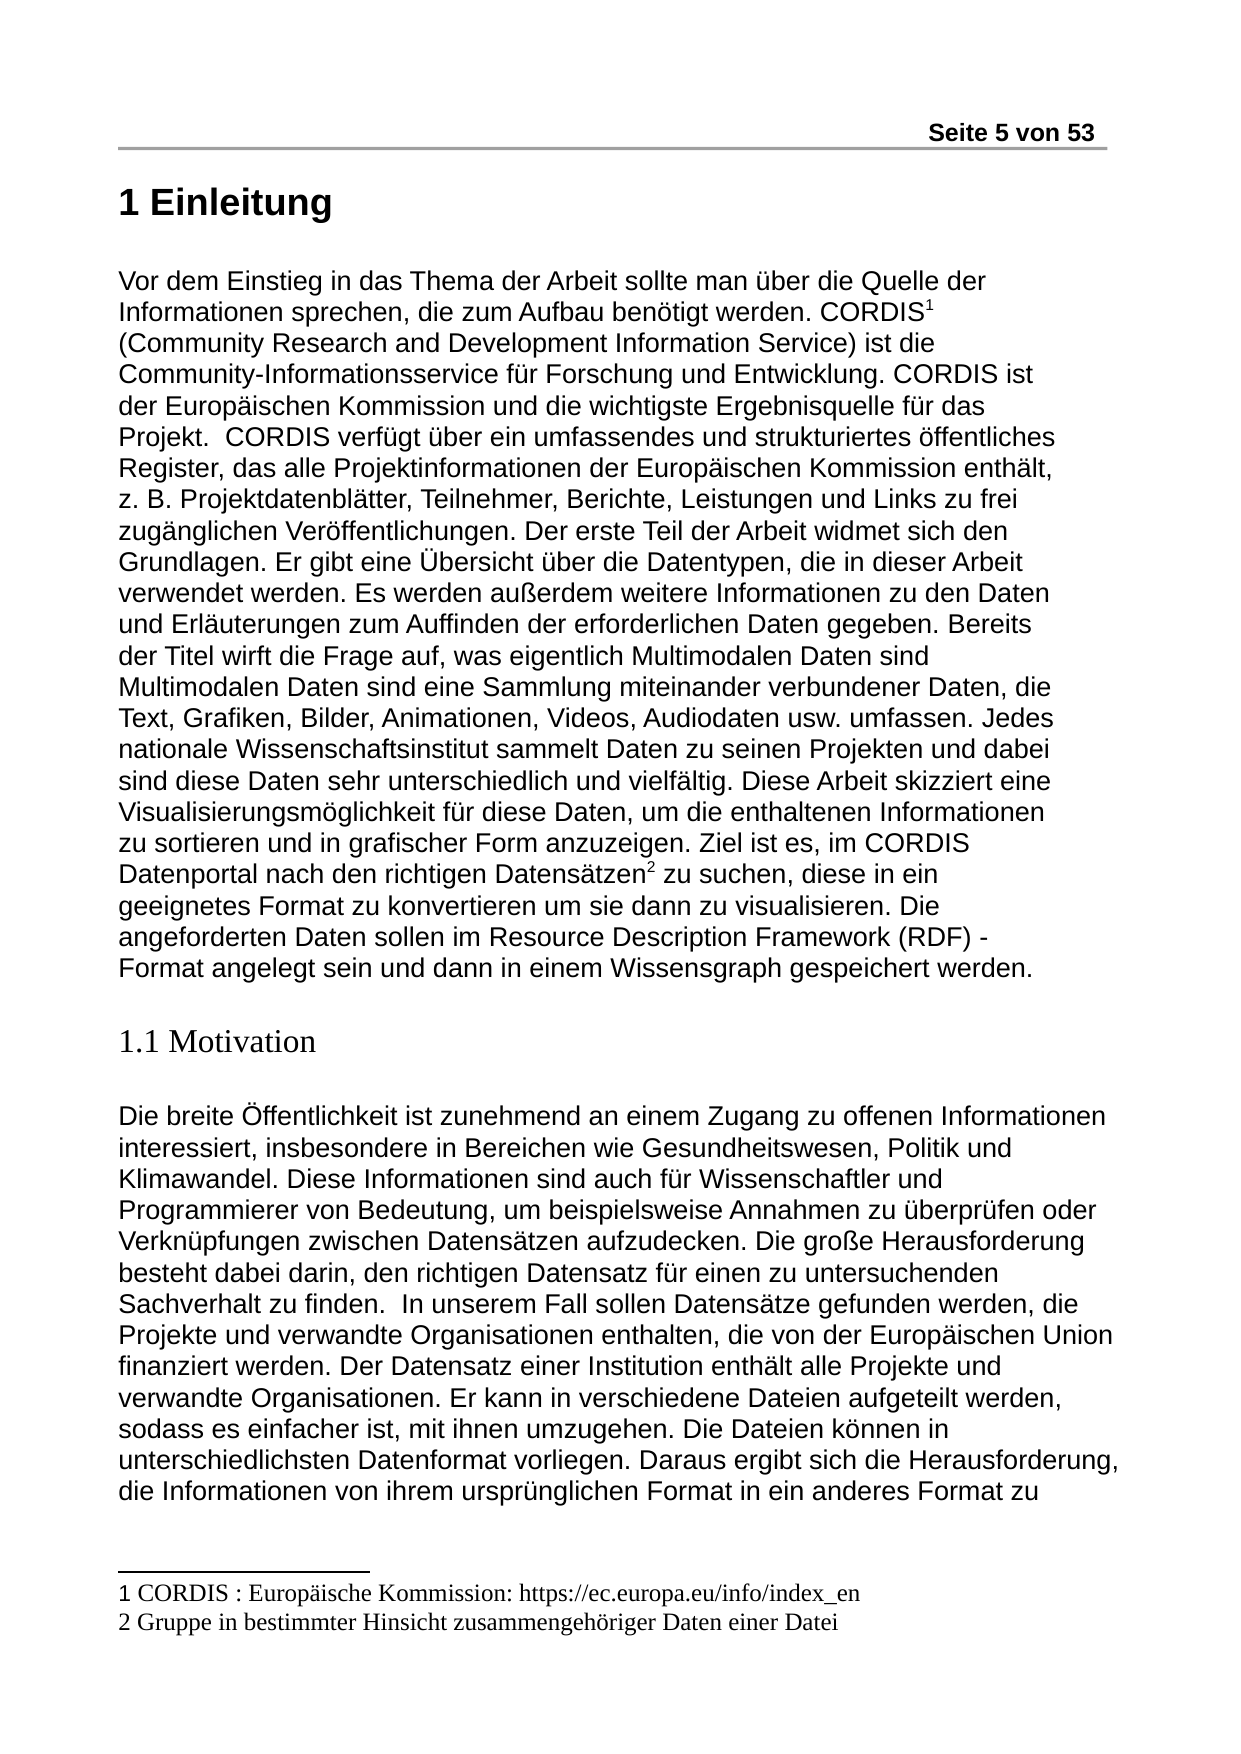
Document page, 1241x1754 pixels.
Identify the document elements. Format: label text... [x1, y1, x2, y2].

text Die breite Öffentlichkeit ist zunehmend an einem Zugang zu offenen Informationen interessiert, insbesondere in Bereichen wie Gesundheitswesen, Politik und Klimawandel. Diese Informationen sind auch für Wissenschaftler und Programmierer von Bedeutung, um beispielsweise Annahmen zu überprüfen oder Verknüpfungen zwischen Datensätzen aufzudecken. Die große Herausforderung besteht dabei darin, den richtigen Datensatz für einen zu untersuchenden Sachverhalt zu finden. In unserem Fall sollen Datensätze gefunden werden, die Projekte und verwandte Organisationen enthalten, die von der Europäischen Union finanziert werden. Der Datensatz einer Institution enthält alle Projekte und verwandte Organisationen. Er kann in verschiedene Dateien aufgeteilt werden, sodass es einfacher ist, mit ihnen umzugehen. Die Dateien können in unterschiedlichsten Datenformat vorliegen. Daraus ergibt sich die Herausforderung, die Informationen von ihrem ursprünglichen Format in ein anderes Format zu [118, 1100, 1123, 1507]
subtitle 1 Einleitung [118, 180, 1123, 223]
subtitle 1.1 Motivation [118, 1021, 1123, 1059]
text CORDIS : Europäische Kommission: https://ec.europa.eu/info/index_en [118, 1578, 1123, 1607]
text Vor dem Einstieg in das Thema der Arbeit sollte man über die Quelle der Informationen sprechen, die zum Aufbau benötigt werden. CORDIS (Community Research and Development Information Service) ist die Community-Informationsservice für Forschung und Entwicklung. CORDIS ist der Europäischen Kommission und die wichtigste Ergebnisquelle für das Projekt. CORDIS verfügt über ein umfassendes und strukturiertes öffentliches Register, das alle Projektinformationen der Europäischen Kommission enthält, z. B. Projektdatenblätter, Teilnehmer, Berichte, Leistungen und Links zu frei zugänglichen Veröffentlichungen. Der erste Teil der Arbeit widmet sich den Grundlagen. Er gibt eine Übersicht über die Datentypen, die in dieser Arbeit verwendet werden. Es werden außerdem weitere Informationen zu den Daten und Erläuterungen zum Auffinden der erforderlichen Daten gegeben. Bereits der Titel wirft die Frage auf, was eigentlich Multimodalen Daten sind Multimodalen Daten sind eine Sammlung miteinander verbundener Daten, die Text, Grafiken, Bilder, Animationen, Videos, Audiodaten usw. umfassen. Jedes nationale Wissenschaftsinstitut sammelt Daten zu seinen Projekten und dabei sind diese Daten sehr unterschiedlich und vielfältig. Diese Arbeit skizziert eine Visualisierungsmöglichkeit für diese Daten, um die enthaltenen Informationen zu sortieren und in grafischer Form anzuzeigen. Ziel ist es, im CORDIS Datenportal nach den richtigen Datensätzen zu suchen, diese in ein geeignetes Format zu konvertieren um sie dann zu visualisieren. Die angeforderten Daten sollen im Resource Description Framework (RDF) - Format angelegt sein und dann in einem Wissensgraph gespeichert werden. [118, 264, 1075, 983]
text Gruppe in bestimmter Hinsicht zusammengehöriger Daten einer Datei [118, 1607, 1123, 1636]
